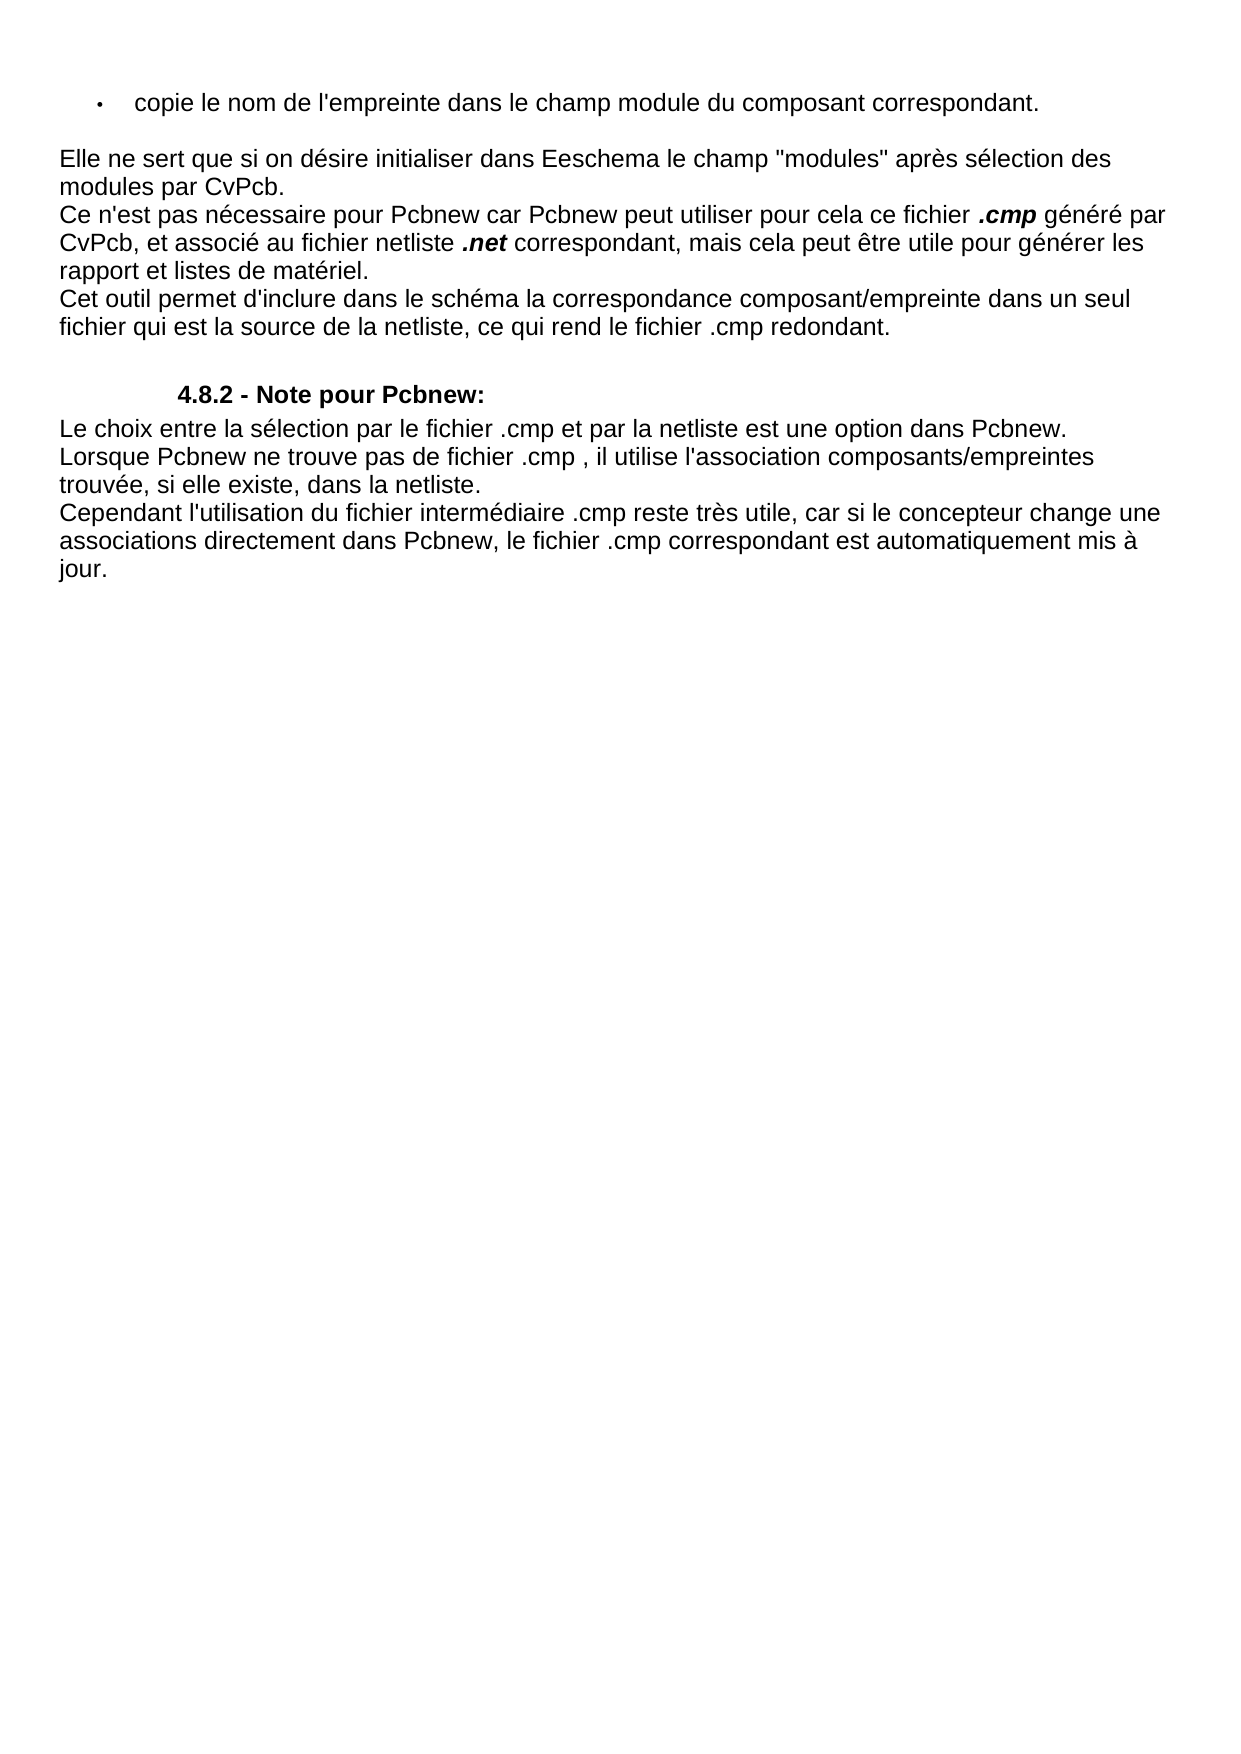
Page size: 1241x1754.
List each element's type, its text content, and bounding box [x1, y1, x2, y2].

list copie le nom de l'empreinte dans le champ module du composant correspondant. [97, 88, 1181, 117]
text Le choix entre la sélection par le fichier .cmp et par la netliste est une option dans Pcbnew. [59, 414, 1181, 442]
text Lorsque Pcbnew ne trouve pas de fichier .cmp , il utilise l'association composants/empreintes trouvée, si elle existe, dans la netliste. [59, 442, 1181, 498]
text Cet outil permet d'inclure dans le schéma la correspondance composant/empreinte dans un seul fichier qui est la source de la netliste, ce qui rend le fichier .cmp redondant. [59, 285, 1181, 341]
subtitle Note pour Pcbnew: [177, 381, 1181, 408]
text Elle ne sert que si on désire initialiser dans Eeschema le champ "modules" après sélection des modules par CvPcb. [59, 144, 1181, 201]
text Ce n'est pas nécessaire pour Pcbnew car Pcbnew peut utiliser pour cela ce fichier .cmp généré par CvPcb, et associé au fichier netliste .net correspondant, mais cela peut être utile pour générer les rapport et listes de matériel. [59, 201, 1181, 285]
text Cependant l'utilisation du fichier intermédiaire .cmp reste très utile, car si le concepteur change une associations directement dans Pcbnew, le fichier .cmp correspondant est automatiquement mis à jour. [59, 498, 1181, 583]
